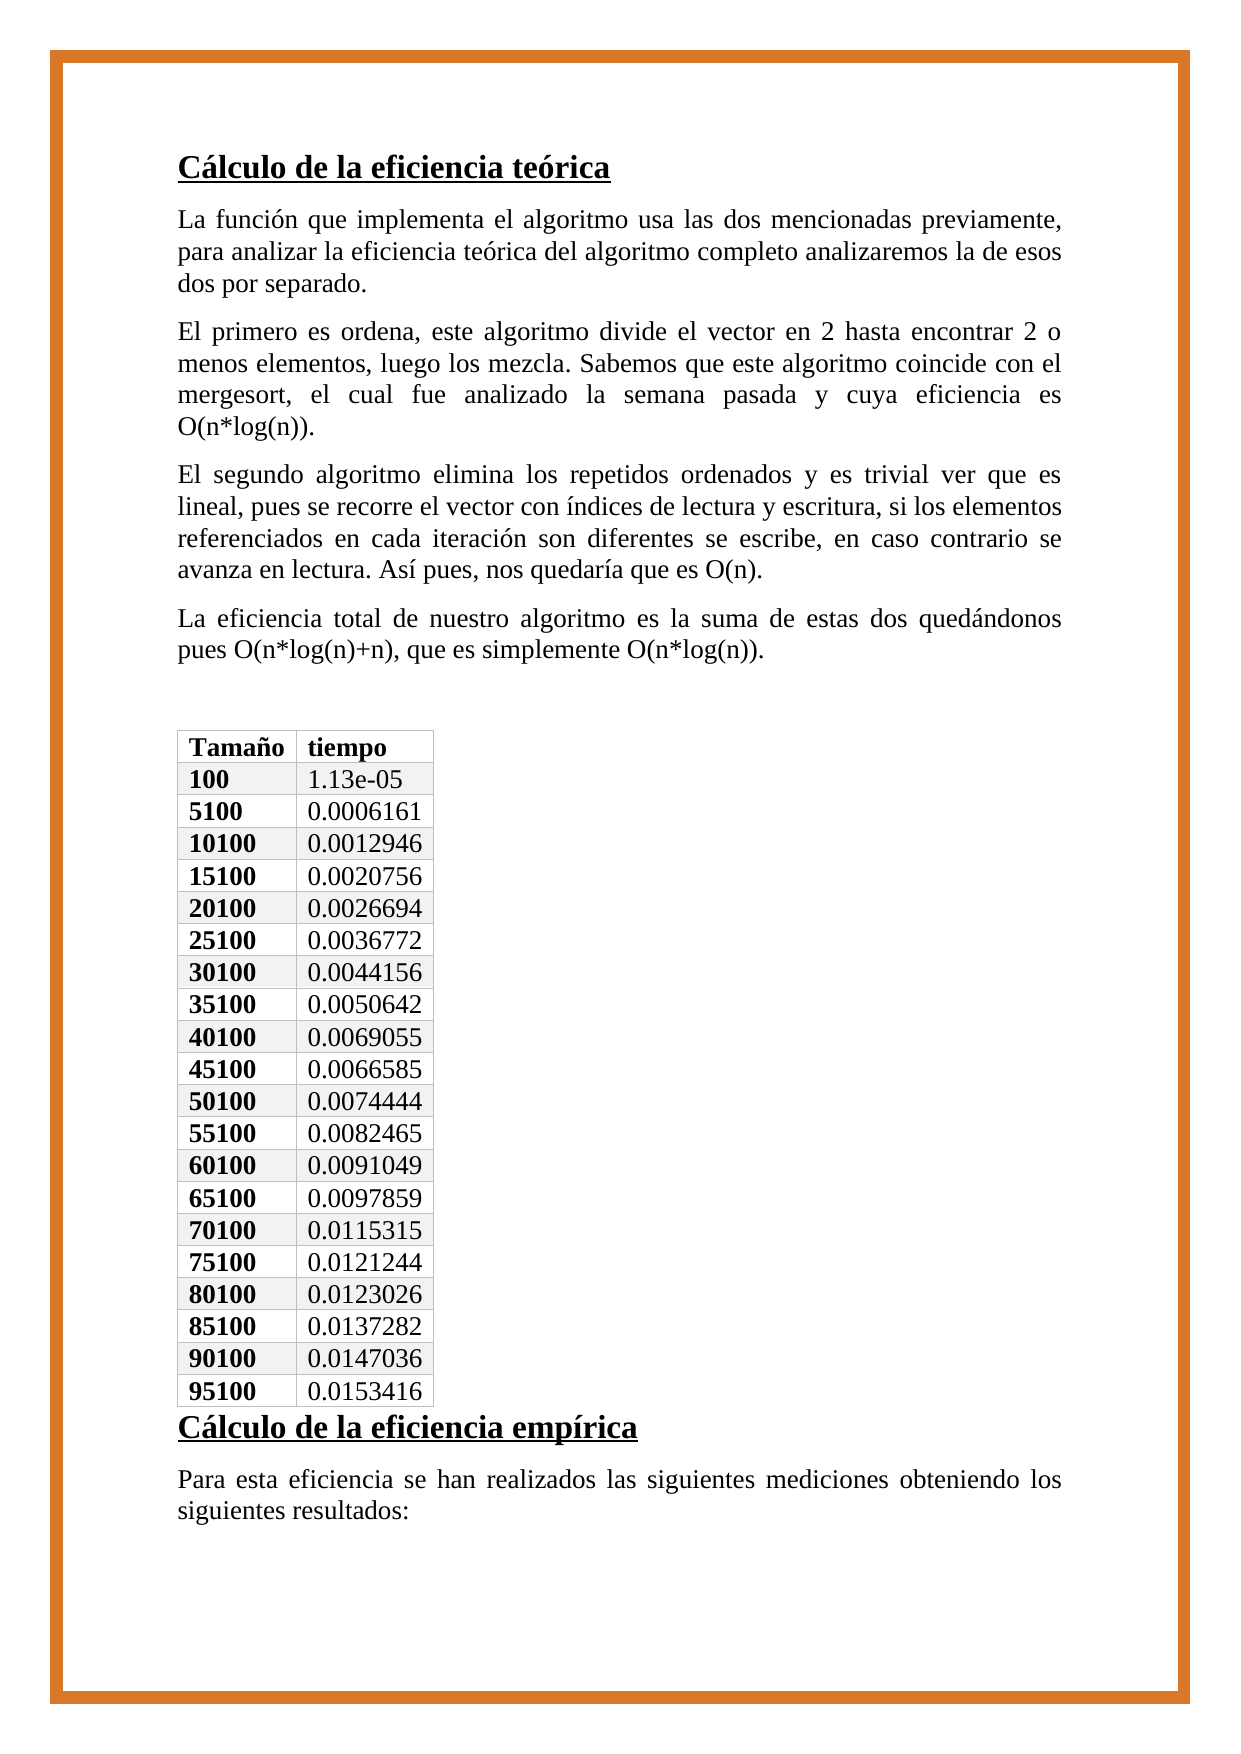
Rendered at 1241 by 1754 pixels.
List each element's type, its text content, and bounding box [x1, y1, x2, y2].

table_cell 0.0115315 [297, 1214, 433, 1245]
table_cell 65100 [178, 1182, 296, 1213]
table_cell 5100 [178, 795, 296, 827]
table_cell 10100 [178, 828, 296, 859]
table_cell 0.0121244 [297, 1246, 433, 1277]
table_cell 35100 [178, 989, 296, 1020]
table_cell 1.13e-05 [297, 763, 433, 794]
table_header Tamaño [178, 731, 296, 762]
table_cell 55100 [178, 1117, 296, 1148]
table_cell 30100 [178, 956, 296, 987]
table_cell 85100 [178, 1310, 296, 1342]
table_cell 0.0097859 [297, 1182, 433, 1213]
table_header tiempo [297, 731, 433, 762]
table_cell 0.0012946 [297, 828, 433, 859]
table_cell 25100 [178, 924, 296, 955]
table_cell 95100 [178, 1375, 296, 1406]
table_cell 0.0006161 [297, 795, 433, 827]
table_cell 70100 [178, 1214, 296, 1245]
table_cell 15100 [178, 860, 296, 891]
table_cell 0.0147036 [297, 1343, 433, 1374]
table_cell 100 [178, 763, 296, 794]
table_cell 40100 [178, 1021, 296, 1052]
text La función que implementa el algoritmo usa las dos mencionadas previamente, para analizar la eficiencia teórica del algoritmo completo analizaremos la de esos dos por separado. [177, 203, 1063, 298]
table_cell 0.0069055 [297, 1021, 433, 1052]
table_cell 80100 [178, 1278, 296, 1309]
table_cell 0.0036772 [297, 924, 433, 955]
text La eficiencia total de nuestro algoritmo es la suma de estas dos quedándonos pues O(n*log(n)+n), que es simplemente O(n*log(n)). [177, 602, 1063, 664]
table_cell 0.0050642 [297, 989, 433, 1020]
text Cálculo de la eficiencia empírica [177, 1407, 1063, 1445]
table_cell 0.0026694 [297, 892, 433, 923]
table_cell 75100 [178, 1246, 296, 1277]
table_cell 60100 [178, 1150, 296, 1181]
table_cell 0.0091049 [297, 1150, 433, 1181]
text El primero es ordena, este algoritmo divide el vector en 2 hasta encontrar 2 o menos elementos, luego los mezcla. Sabemos que este algoritmo coincide con el mergesort, el cual fue analizado la semana pasada y cuya eficiencia es O(n*log(n)). [177, 315, 1063, 441]
table_cell 0.0066585 [297, 1053, 433, 1084]
table_cell 0.0074444 [297, 1085, 433, 1116]
text Cálculo de la eficiencia teórica [177, 148, 1063, 186]
text El segundo algoritmo elimina los repetidos ordenados y es trivial ver que es lineal, pues se recorre el vector con índices de lectura y escritura, si los elementos referenciados en cada iteración son diferentes se escribe, en caso contrario se avanza en lectura. Así pues, nos quedaría que es O(n). [177, 458, 1063, 584]
table_cell 0.0020756 [297, 860, 433, 891]
table_cell 20100 [178, 892, 296, 923]
table_cell 45100 [178, 1053, 296, 1084]
table_cell 0.0044156 [297, 956, 433, 987]
table_cell 0.0123026 [297, 1278, 433, 1309]
table_cell 0.0137282 [297, 1310, 433, 1342]
table_cell 0.0153416 [297, 1375, 433, 1406]
table_cell 50100 [178, 1085, 296, 1116]
table_cell 90100 [178, 1343, 296, 1374]
table_cell 0.0082465 [297, 1117, 433, 1148]
text Para esta eficiencia se han realizados las siguientes mediciones obteniendo los siguientes resultados: [177, 1463, 1063, 1526]
